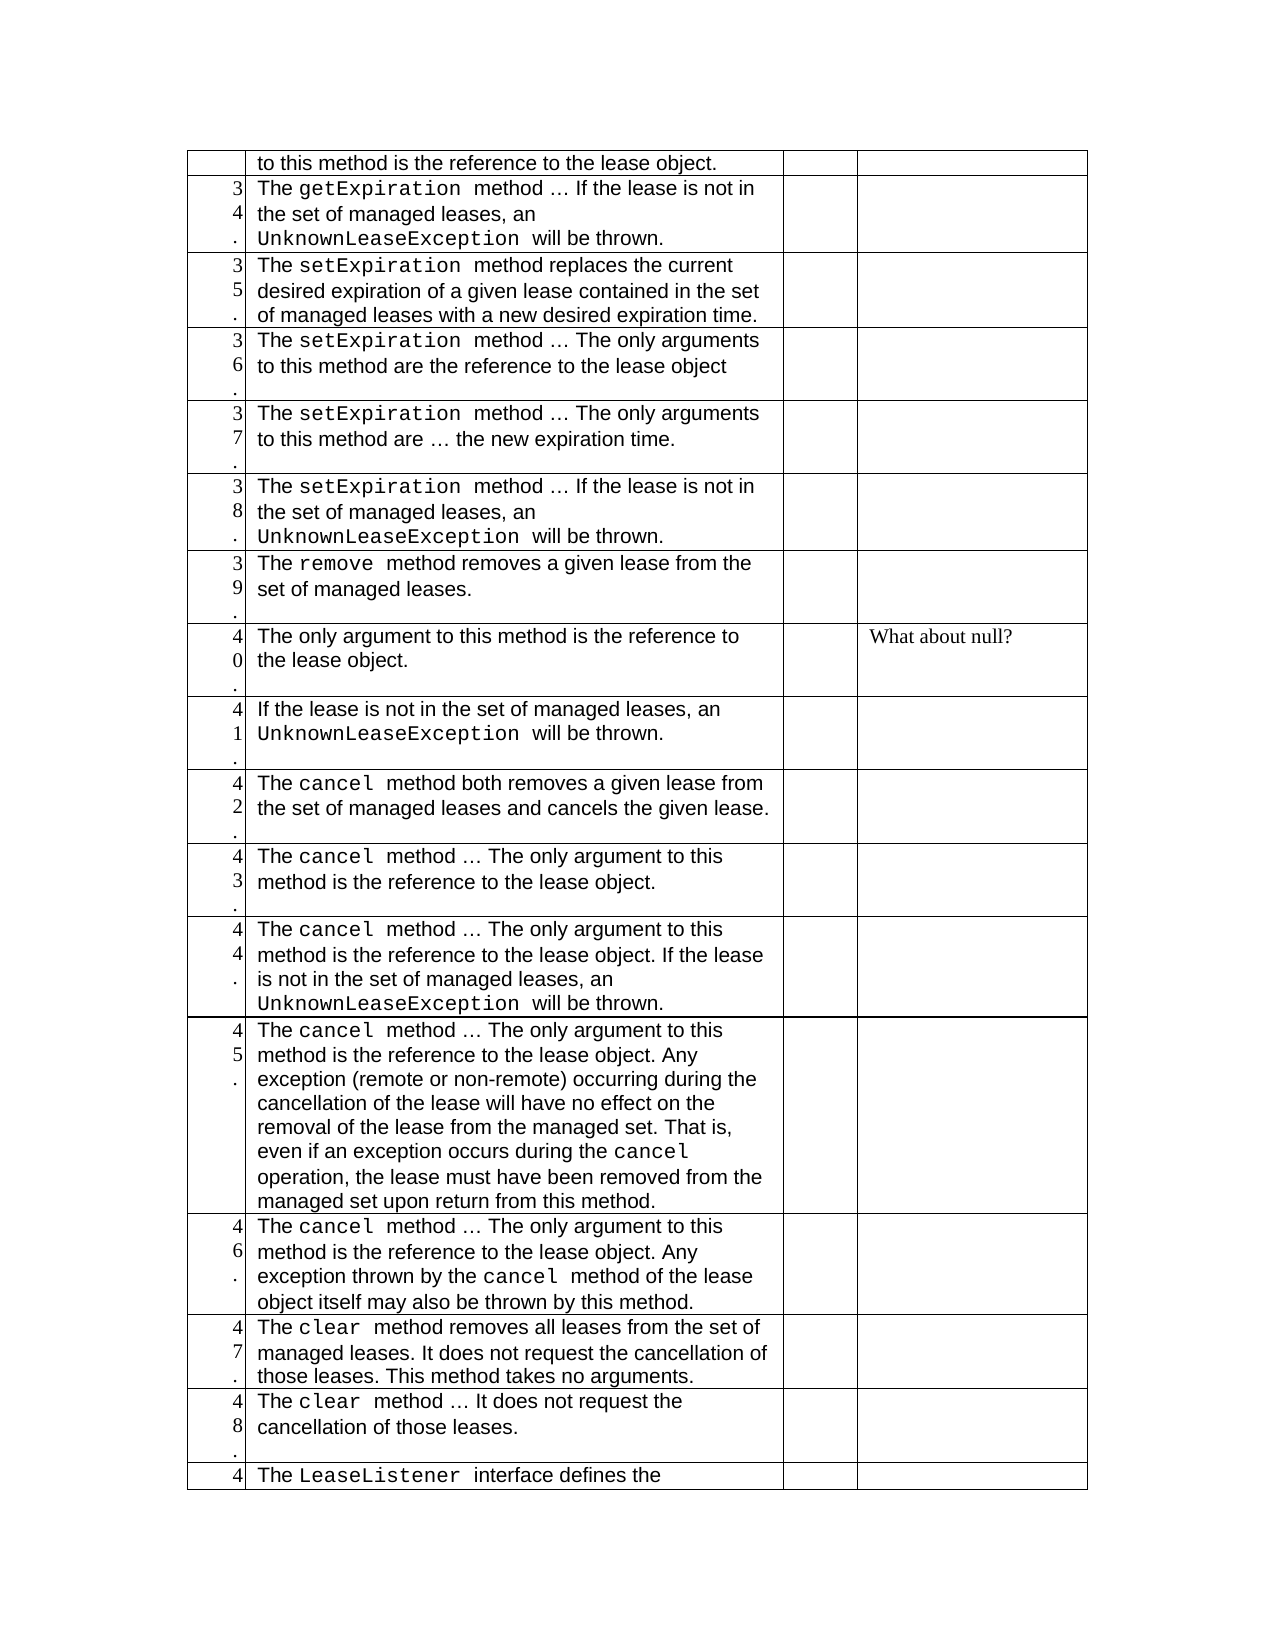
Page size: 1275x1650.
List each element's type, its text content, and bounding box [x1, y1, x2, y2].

table_cell [784, 253, 857, 327]
table_cell [784, 1018, 857, 1213]
table_cell [188, 328, 245, 400]
table_cell to this method is the reference to the lease object. [246, 151, 783, 175]
table_cell [784, 1315, 857, 1388]
table_cell [784, 474, 857, 550]
table_cell [858, 1214, 1087, 1313]
table_cell [784, 697, 857, 769]
table_cell [784, 328, 857, 400]
table_cell [784, 151, 857, 175]
table_cell [858, 401, 1087, 473]
table_cell [858, 253, 1087, 327]
table_cell [858, 1315, 1087, 1388]
table_cell [188, 1463, 245, 1488]
table_cell [858, 151, 1087, 175]
table_cell [784, 844, 857, 916]
table_cell [188, 697, 245, 769]
table_cell [858, 697, 1087, 769]
table_cell [188, 770, 245, 843]
table_cell The cancel method … The only argument to this method is the reference to the lease object. [246, 844, 783, 916]
table_cell [188, 917, 245, 1016]
table_cell [784, 1463, 857, 1488]
table_cell [188, 844, 245, 916]
table_cell What about null? [858, 624, 1087, 696]
table_cell [858, 917, 1087, 1016]
table_cell [784, 1214, 857, 1313]
table_cell The only argument to this method is the reference to the lease object. [246, 624, 783, 696]
table_cell [784, 551, 857, 623]
table_cell The getExpiration method … If the lease is not in the set of managed leases, an UnknownLeaseException will be thrown. [246, 176, 783, 252]
table_cell The setExpiration method … If the lease is not in the set of managed leases, an UnknownLeaseException will be thrown. [246, 474, 783, 550]
table_cell The clear method removes all leases from the set of managed leases. It does not request the cancellation of those leases. This method takes no arguments. [246, 1315, 783, 1388]
table_cell The cancel method both removes a given lease from the set of managed leases and cancels the given lease. [246, 770, 783, 843]
table_cell The remove method removes a given lease from the set of managed leases. [246, 551, 783, 623]
table_cell The setExpiration method … The only arguments to this method are … the new expiration time. [246, 401, 783, 473]
table_cell The cancel method … The only argument to this method is the reference to the lease object. If the lease is not in the set of managed leases, an UnknownLeaseException will be thrown. [246, 917, 783, 1016]
table_cell The cancel method … The only argument to this method is the reference to the lease object. Any exception (remote or non-remote) occurring during the cancellation of the lease will have no effect on the removal of the lease from the managed set. That is, even if an exception occurs during the cancel operation, the lease must have been removed from the managed set upon return from this method. [246, 1018, 783, 1213]
table_cell [858, 1018, 1087, 1213]
table_cell [858, 1389, 1087, 1462]
table_cell [188, 624, 245, 696]
table_cell [188, 474, 245, 550]
table_cell [858, 176, 1087, 252]
table_cell [188, 176, 245, 252]
table_cell [188, 1389, 245, 1462]
table_cell [188, 401, 245, 473]
table_cell [858, 328, 1087, 400]
table_cell [188, 1214, 245, 1313]
table_cell [784, 1389, 857, 1462]
table_cell The setExpiration method … The only arguments to this method are the reference to the lease object [246, 328, 783, 400]
table_cell The clear method … It does not request the cancellation of those leases. [246, 1389, 783, 1462]
table_cell [188, 1018, 245, 1213]
table_cell [188, 151, 245, 175]
table_cell [188, 253, 245, 327]
table_cell [784, 401, 857, 473]
table_cell [784, 917, 857, 1016]
table_cell The LeaseListener interface defines the [246, 1463, 783, 1488]
table_cell [784, 770, 857, 843]
table_cell The cancel method … The only argument to this method is the reference to the lease object. Any exception thrown by the cancel method of the lease object itself may also be thrown by this method. [246, 1214, 783, 1313]
table_cell [858, 1463, 1087, 1488]
table_cell If the lease is not in the set of managed leases, an UnknownLeaseException will be thrown. [246, 697, 783, 769]
table_cell [858, 844, 1087, 916]
table_cell [858, 551, 1087, 623]
table_cell [858, 770, 1087, 843]
table_cell [784, 176, 857, 252]
table_cell The setExpiration method replaces the current desired expiration of a given lease contained in the set of managed leases with a new desired expiration time. [246, 253, 783, 327]
table_cell [188, 551, 245, 623]
table_cell [858, 474, 1087, 550]
table_cell [784, 624, 857, 696]
table_cell [188, 1315, 245, 1388]
